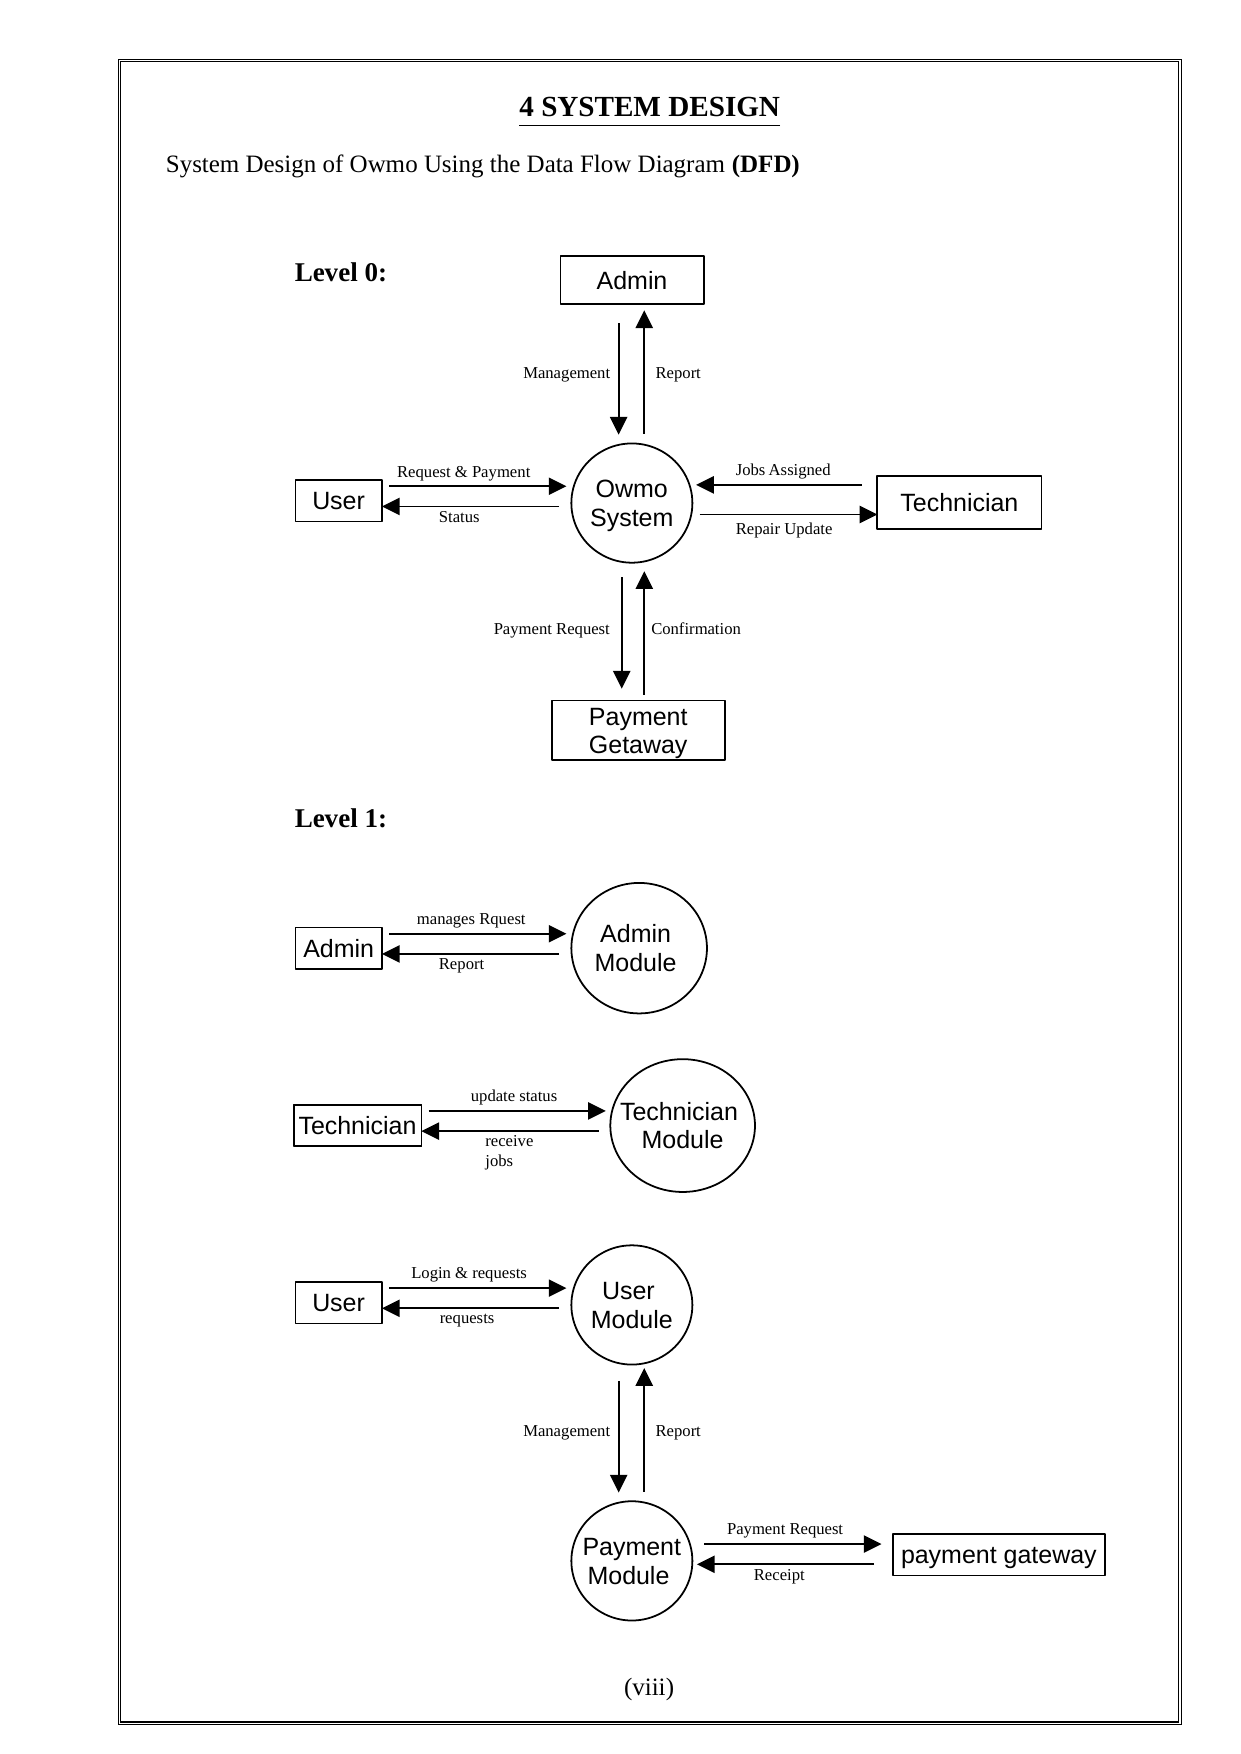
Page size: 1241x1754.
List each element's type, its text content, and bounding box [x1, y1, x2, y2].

text System Design of Owmo Using the Data Flow Diagram (DFD) [166, 149, 1169, 178]
text 4 SYSTEM DESIGN [124, 89, 1175, 126]
